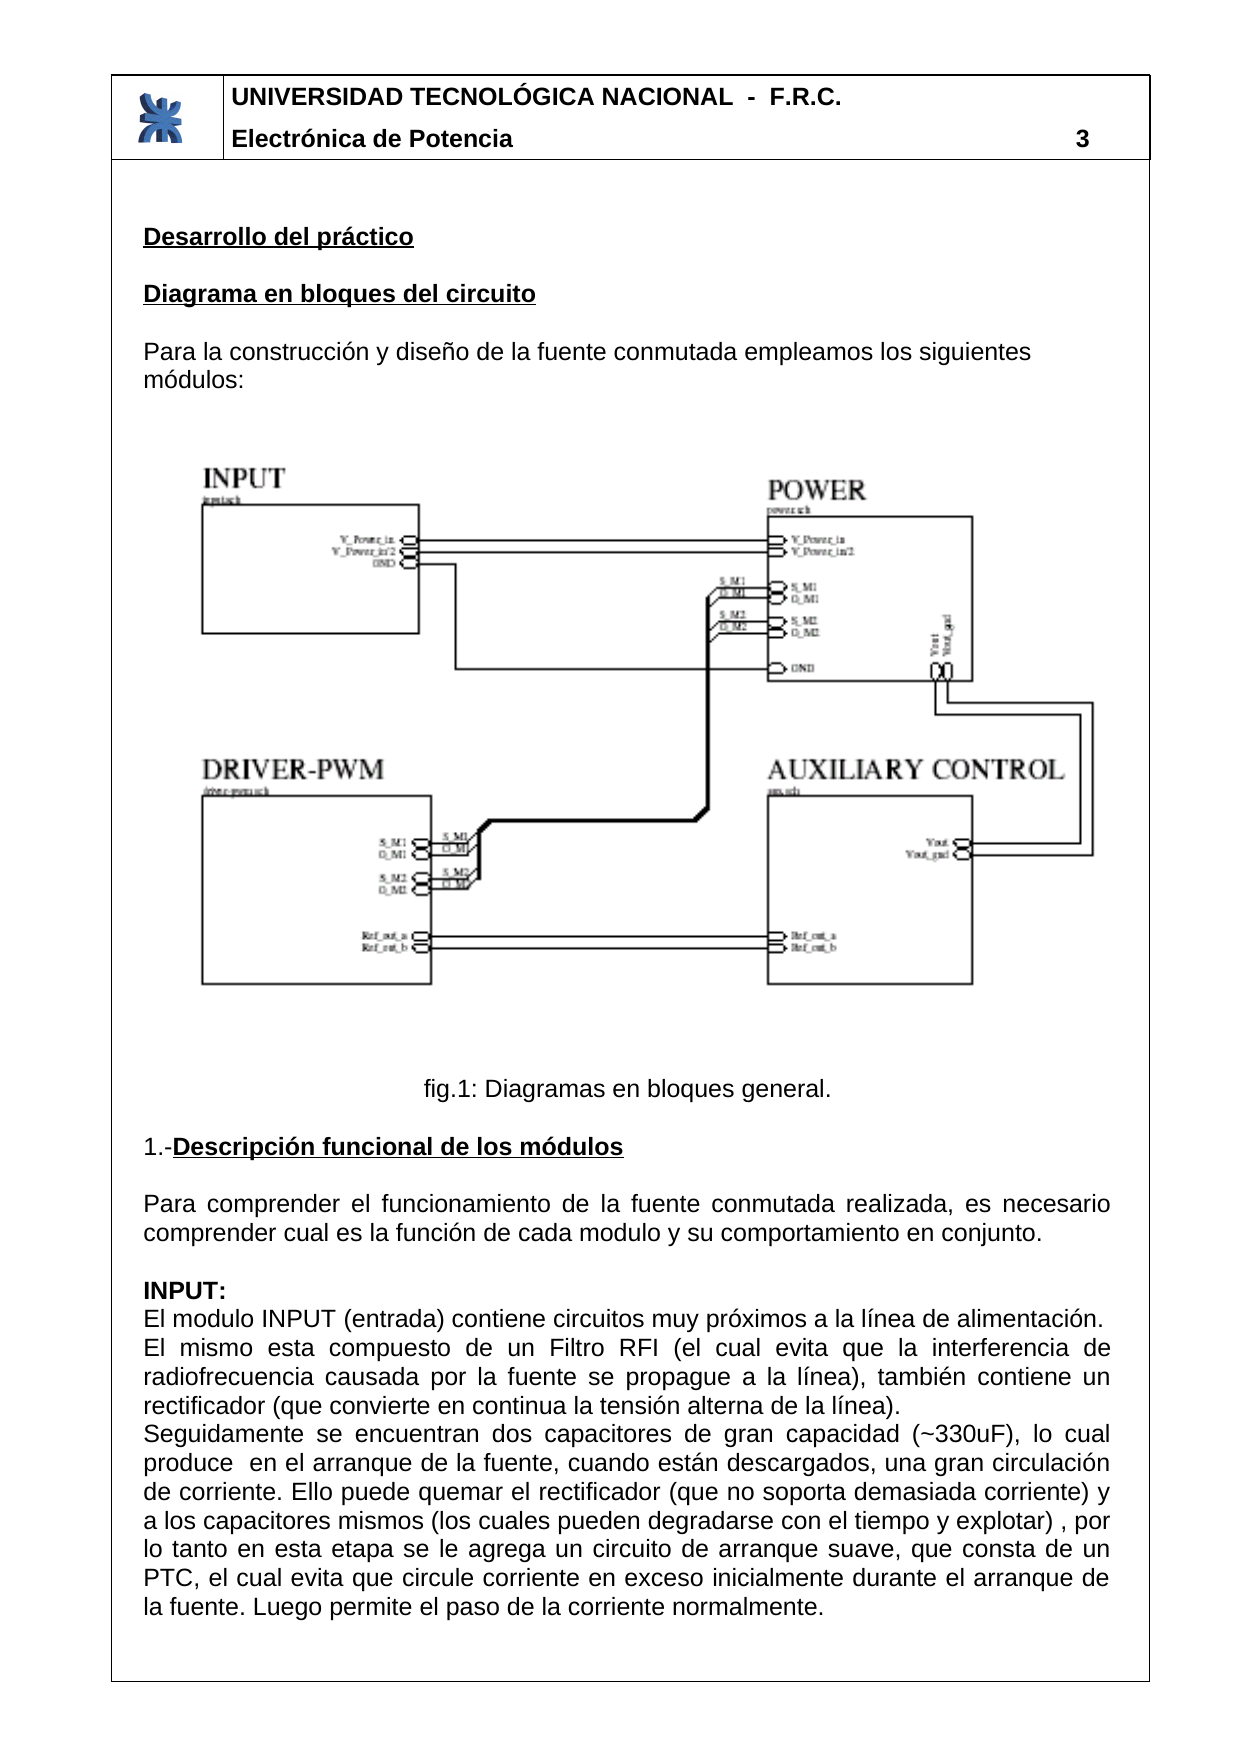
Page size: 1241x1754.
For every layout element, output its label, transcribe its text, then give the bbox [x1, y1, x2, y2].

text Seguidamente se encuentran dos capacitores de gran capacidad (~330uF), lo cual produce en el arranque de la fuente, cuando están descargados, una gran circulación de corriente. Ello puede quemar el rectificador (que no soporta demasiada corriente) y a los capacitores mismos (los cuales pueden degradarse con el tiempo y explotar) , por lo tanto en esta etapa se le agrega un circuito de arranque suave, que consta de un PTC, el cual evita que circule corriente en exceso inicialmente durante el arranque de la fuente. Luego permite el paso de la corriente normalmente. [143, 1419, 1112, 1621]
text INPUT: [143, 1276, 1112, 1304]
text Desarrollo del práctico [143, 222, 1112, 250]
picture [159, 431, 1131, 1037]
text El modulo INPUT (entrada) contiene circuitos muy próximos a la línea de alimentación. [143, 1304, 1112, 1333]
text Para comprender el funcionamiento de la fuente conmutada realizada, es necesario comprender cual es la función de cada modulo y su comportamiento en conjunto. [143, 1189, 1112, 1247]
text Diagrama en bloques del circuito [143, 279, 1112, 308]
text fig.1: Diagramas en bloques general. [143, 1074, 1112, 1103]
text Para la construcción y diseño de la fuente conmutada empleamos los siguientes módulos: [143, 337, 1112, 394]
picture [135, 92, 183, 144]
text 1.-Descripción funcional de los módulos [143, 1132, 1112, 1161]
text El mismo esta compuesto de un Filtro RFI (el cual evita que la interferencia de radiofrecuencia causada por la fuente se propague a la línea), también contiene un rectificador (que convierte en continua la tensión alterna de la línea). [143, 1333, 1112, 1419]
